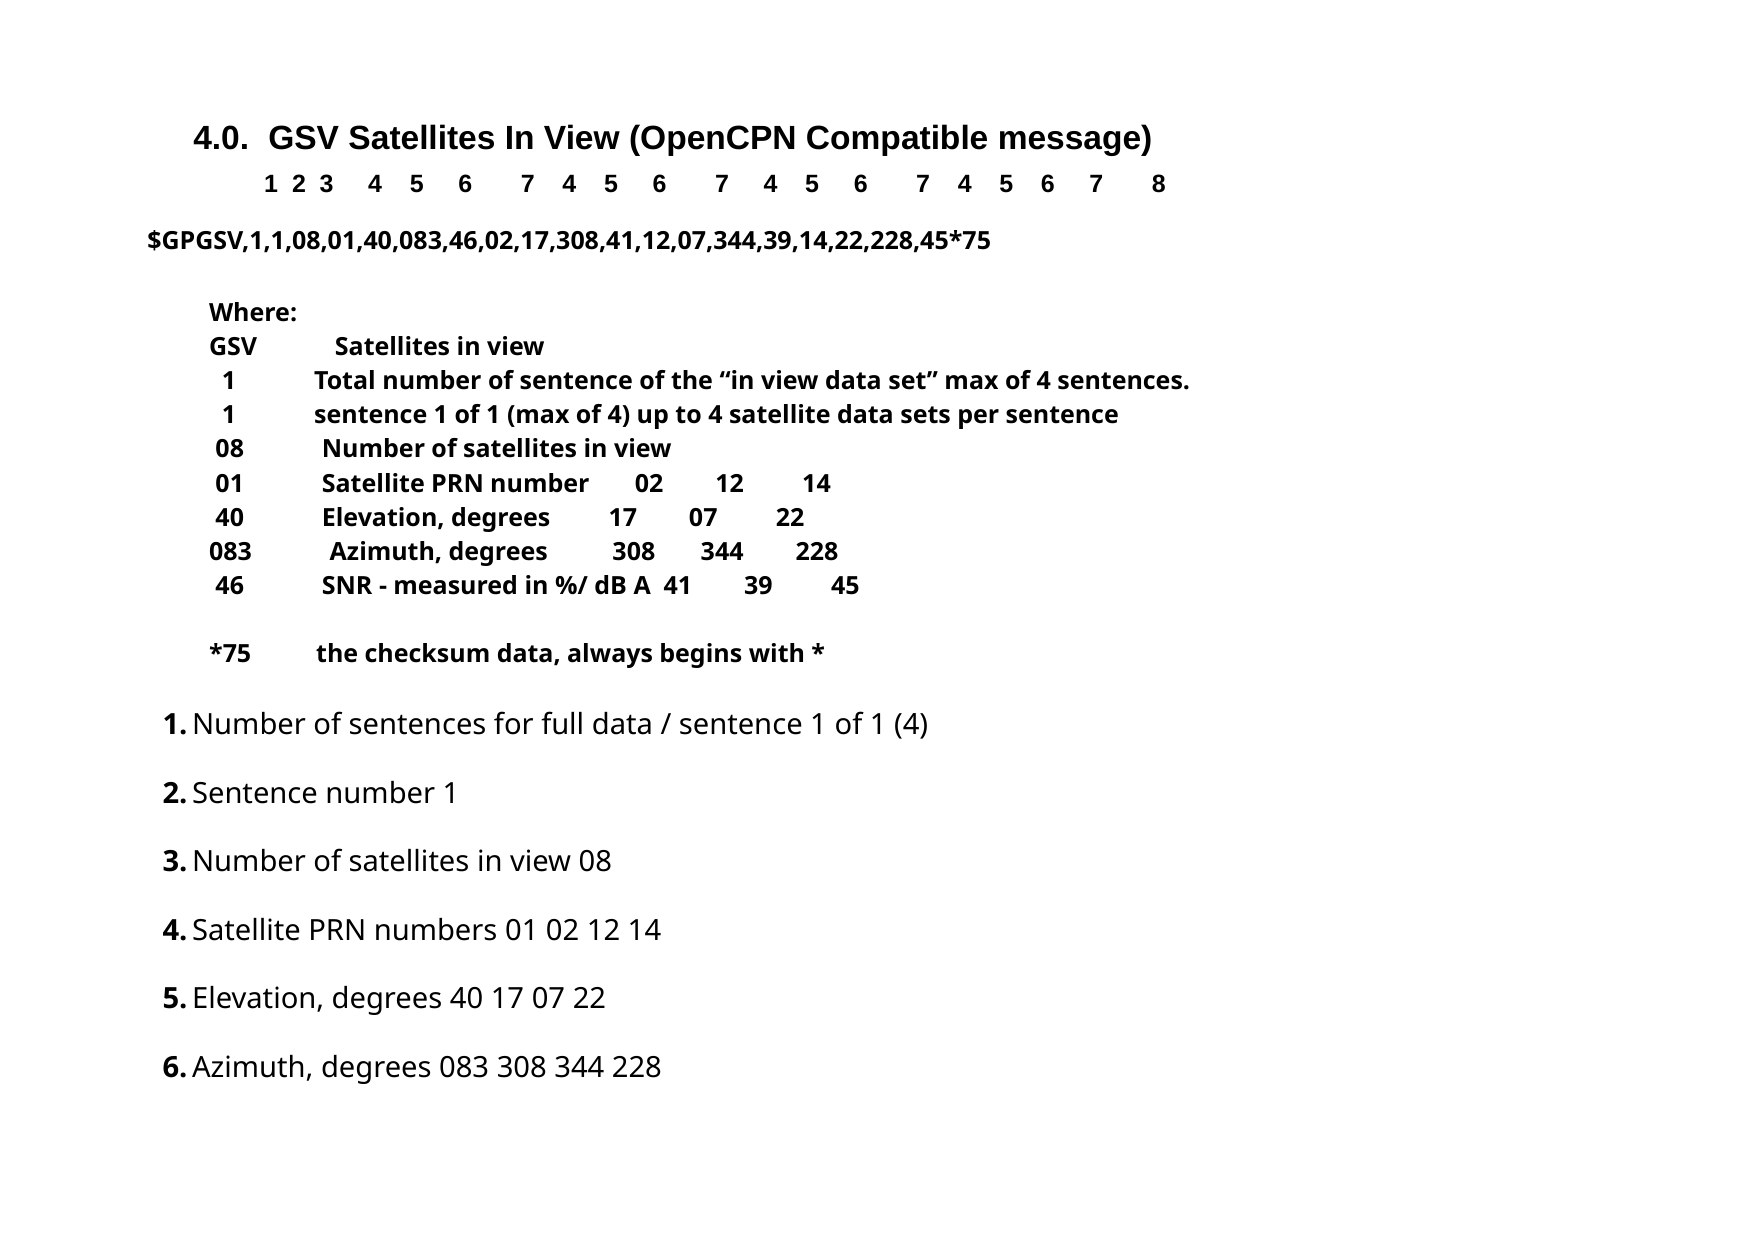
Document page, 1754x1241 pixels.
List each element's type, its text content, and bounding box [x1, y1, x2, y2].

list Number of satellites in view 08 [162, 841, 1636, 880]
text 1 2 3 4 5 6 7 4 5 6 7 4 5 6 7 4 5 6 7 8 [118, 169, 1636, 198]
text $GPGSV,1,1,08,01,40,083,46,02,17,308,41,12,07,344,39,14,22,228,45*75 [118, 218, 1636, 261]
list Elevation, degrees 40 17 07 22 [162, 977, 1636, 1017]
text Where: [118, 295, 1636, 329]
list Azimuth, degrees 083 308 344 228 [162, 1046, 1636, 1086]
text 1 sentence 1 of 1 (max of 4) up to 4 satellite data sets per sentence [118, 397, 1636, 431]
text 01 Satellite PRN number 02 12 14 [118, 465, 1636, 499]
subtitle GSV Satellites In View (OpenCPN Compatible message) [193, 118, 1636, 157]
text 1 Total number of sentence of the “in view data set” max of 4 sentences. [118, 363, 1636, 397]
text 08 Number of satellites in view [118, 431, 1636, 465]
text 40 Elevation, degrees 17 07 22 [118, 499, 1636, 533]
list Sentence number 1 [162, 772, 1636, 812]
list Number of sentences for full data / sentence 1 of 1 (4) [162, 704, 1636, 743]
text GSV Satellites in view [118, 329, 1636, 363]
list Satellite PRN numbers 01 02 12 14 [162, 909, 1636, 949]
text *75 the checksum data, always begins with * [118, 636, 1636, 669]
text 083 Azimuth, degrees 308 344 228 [118, 533, 1636, 567]
text 46 SNR - measured in %/ dB A 41 39 45 [118, 567, 1636, 601]
